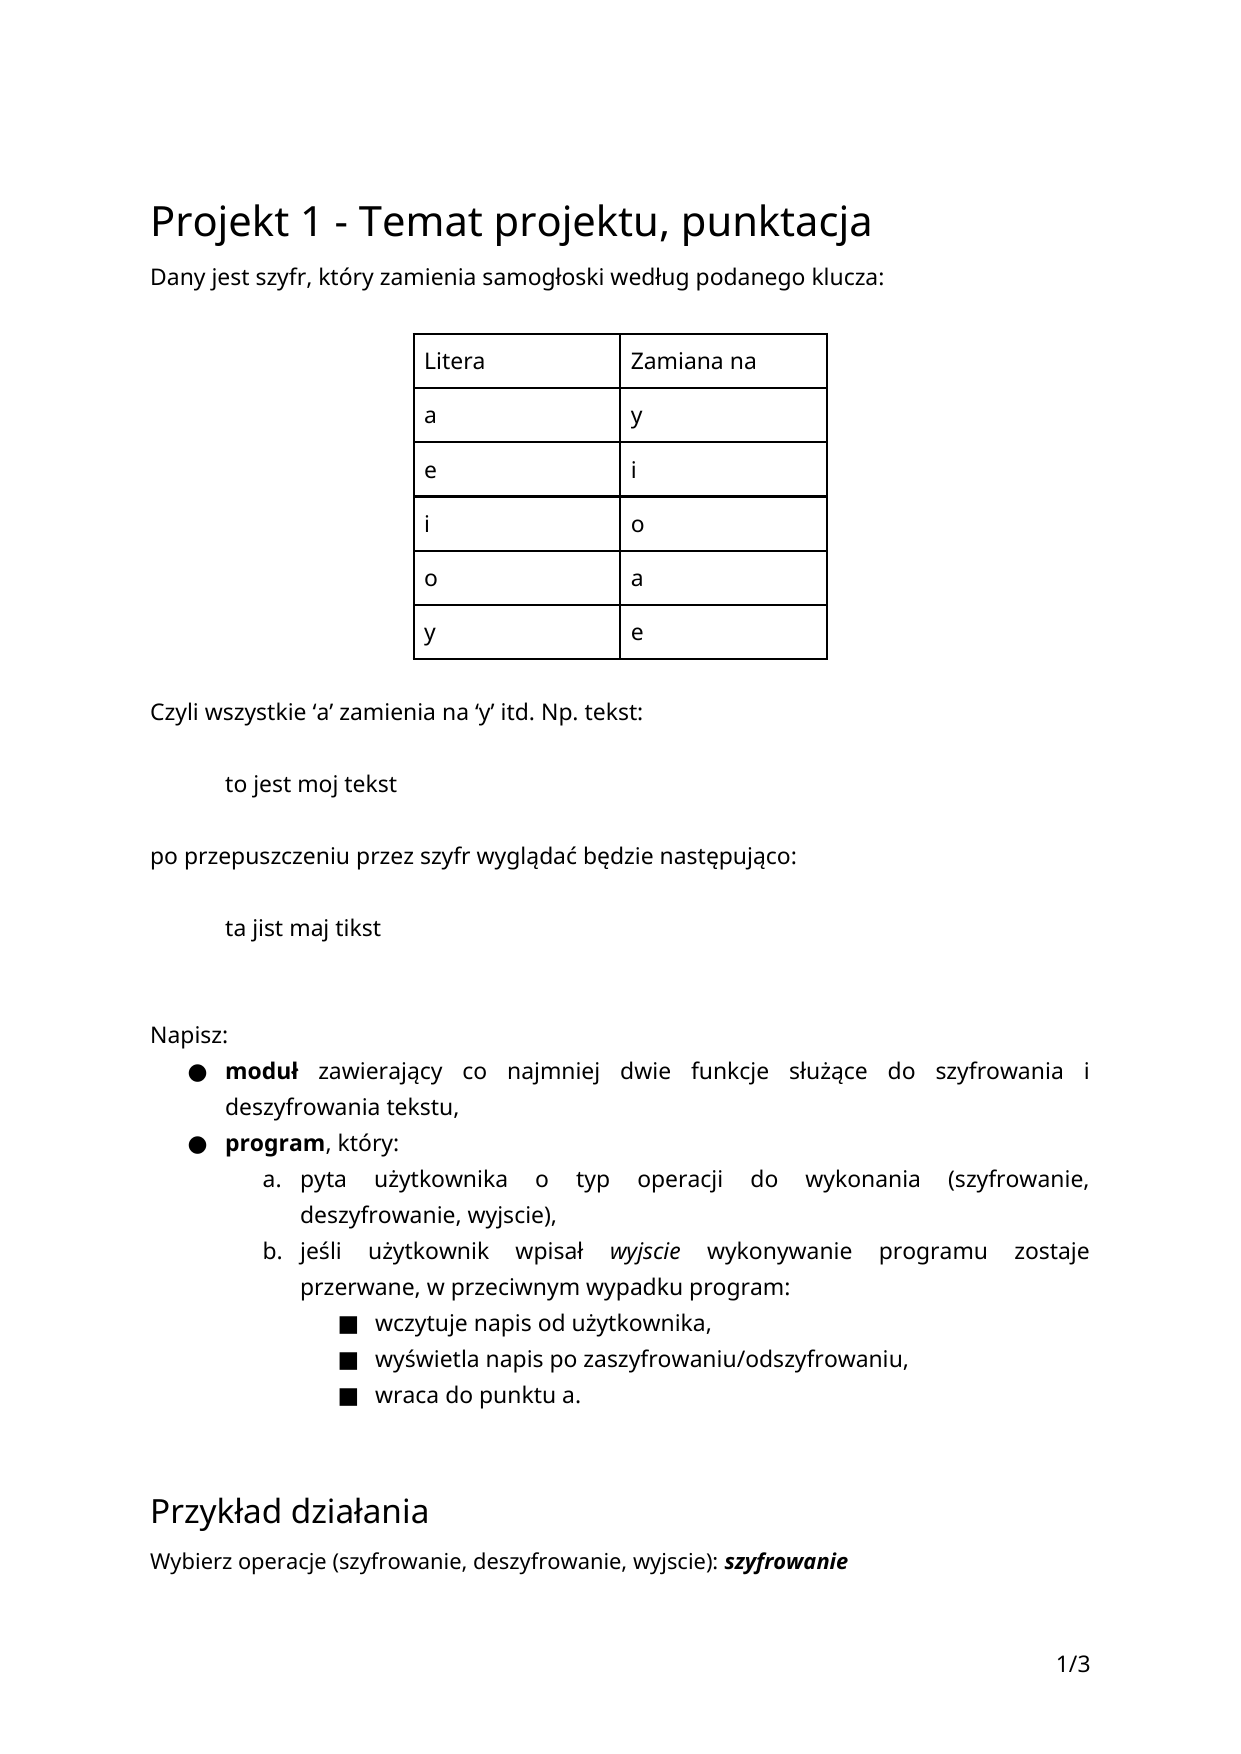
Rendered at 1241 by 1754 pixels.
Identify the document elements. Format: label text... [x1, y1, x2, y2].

table_cell i [621, 443, 826, 495]
list wraca do punktu a. [337, 1379, 1090, 1410]
table_cell e [621, 606, 826, 658]
list wyświetla napis po zaszyfrowaniu/odszyfrowaniu, [337, 1343, 1090, 1374]
table_cell o [621, 498, 826, 549]
text ta jist maj tikst [150, 911, 1090, 943]
text Wybierz operacje (szyfrowanie, deszyfrowanie, wyjscie): szyfrowanie [150, 1546, 1090, 1576]
text Dany jest szyfr, który zamienia samogłoski według podanego klucza: [150, 261, 1090, 292]
subtitle Przykład działania [150, 1488, 1090, 1533]
list jeśli użytkownik wpisał wyjscie wykonywanie programu zostaje przerwane, w przeciwnym wypadku program: [262, 1235, 1090, 1302]
table_cell o [415, 552, 619, 604]
table_cell y [415, 606, 619, 658]
list program, który: [187, 1127, 1090, 1158]
table_cell e [415, 443, 619, 495]
subtitle Projekt 1 - Temat projektu, punktacja [150, 192, 1090, 248]
table_cell y [621, 389, 826, 441]
table_cell a [621, 552, 826, 604]
text Napisz: [150, 1019, 1090, 1051]
table_cell a [415, 389, 619, 441]
table_header Zamiana na [621, 335, 826, 387]
text Czyli wszystkie ‘a’ zamienia na ‘y’ itd. Np. tekst: [150, 696, 1090, 727]
list moduł zawierający co najmniej dwie funkcje służące do szyfrowania i deszyfrowania tekstu, [187, 1055, 1090, 1122]
list pyta użytkownika o typ operacji do wykonania (szyfrowanie, deszyfrowanie, wyjscie), [262, 1163, 1090, 1230]
list wczytuje napis od użytkownika, [337, 1307, 1090, 1338]
text to jest moj tekst [150, 768, 1090, 799]
table_cell i [415, 498, 619, 549]
table_header Litera [415, 335, 619, 387]
text po przepuszczeniu przez szyfr wyglądać będzie następująco: [150, 839, 1090, 871]
